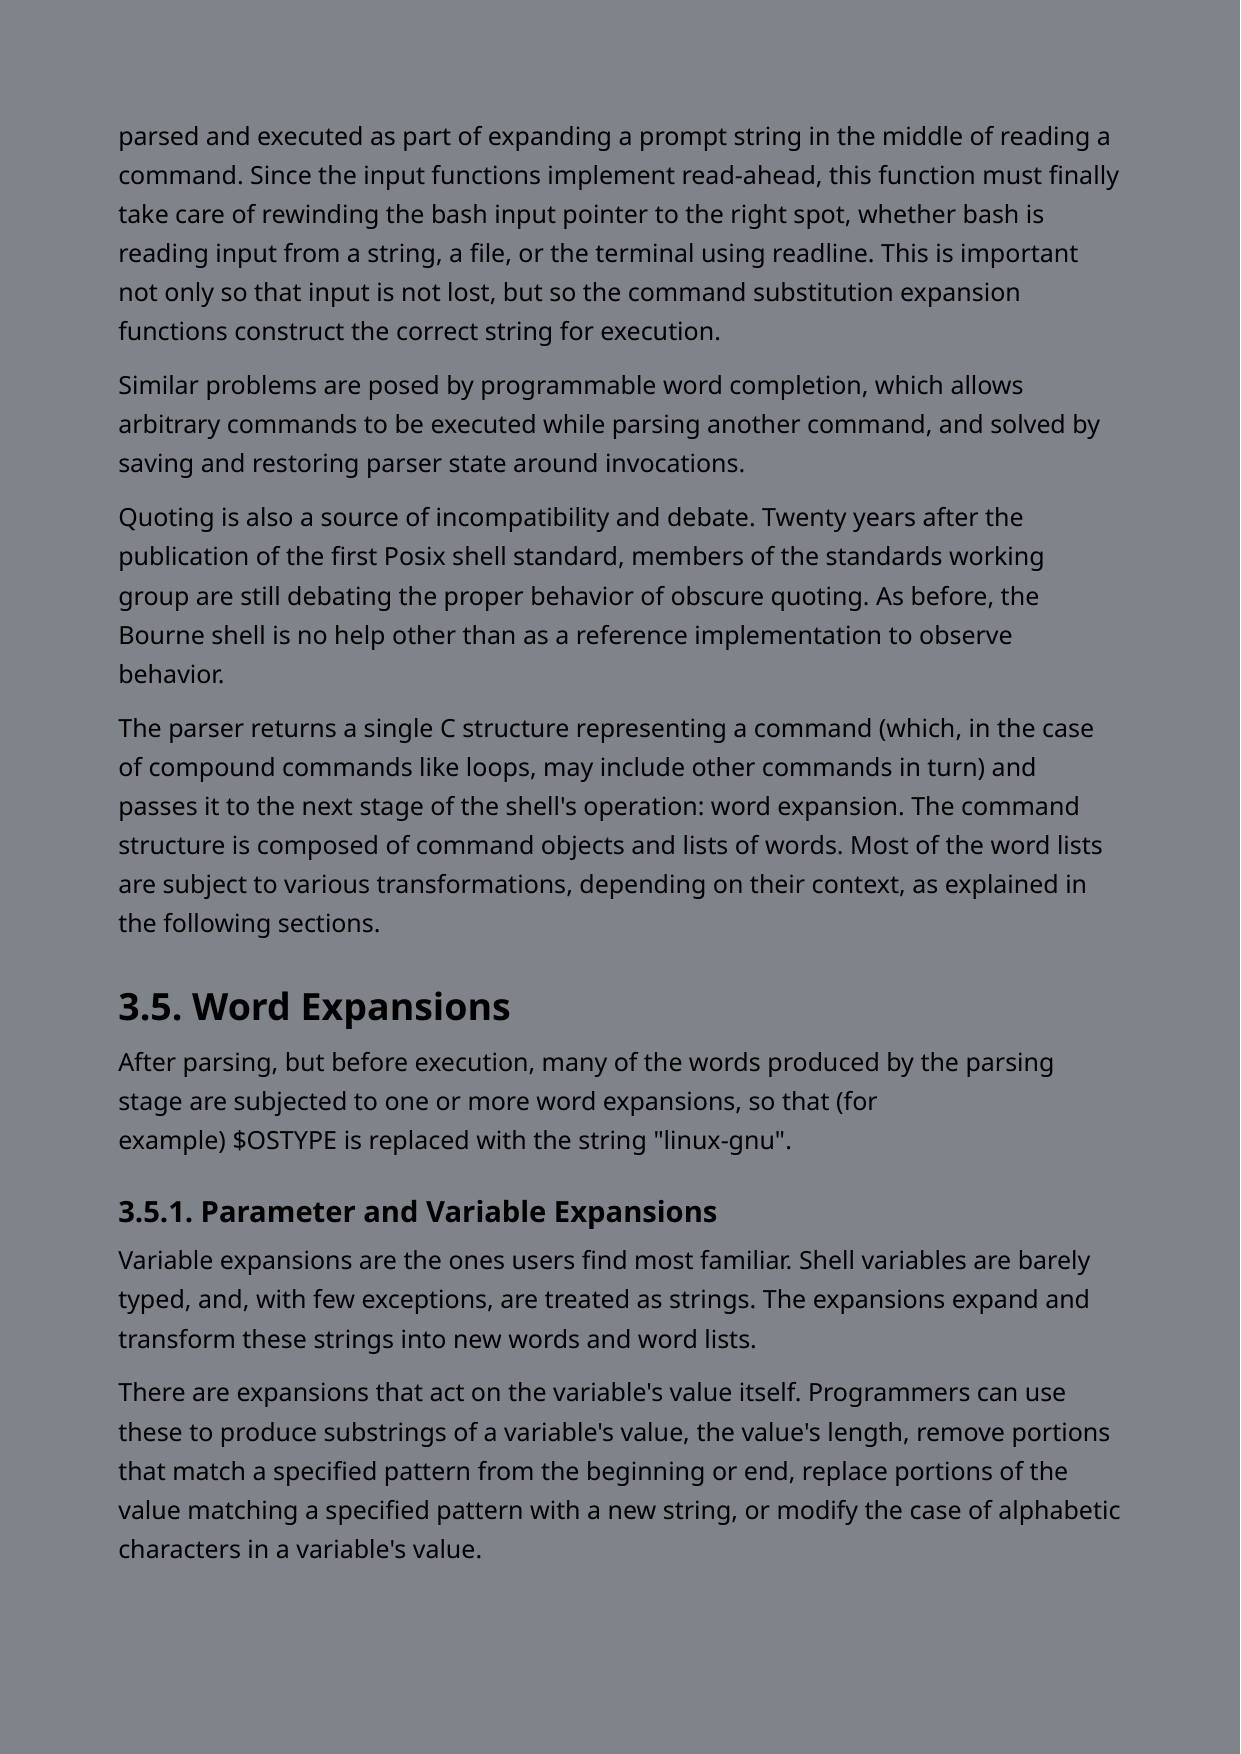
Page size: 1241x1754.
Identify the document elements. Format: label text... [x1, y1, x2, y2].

text Quoting is also a source of incompatibility and debate. Twenty years after the publication of the first Posix shell standard, members of the standards working group are still debating the proper behavior of obscure quoting. As before, the Bourne shell is no help other than as a reference implementation to observe behavior. [118, 500, 1122, 691]
text There are expansions that act on the variable's value itself. Programmers can use these to produce substrings of a variable's value, the value's length, remove portions that match a specified pattern from the beginning or end, replace portions of the value matching a specified pattern with a new string, or modify the case of alphabetic characters in a variable's value. [118, 1375, 1122, 1566]
text parsed and executed as part of expanding a prompt string in the middle of reading a command. Since the input functions implement read-ahead, this function must finally take care of rewinding the bash input pointer to the right spot, whether bash is reading input from a string, a file, or the terminal using readline. This is important not only so that input is not lost, but so the command substitution expansion functions construct the correct string for execution. [118, 118, 1122, 348]
text Similar problems are posed by programmable word completion, which allows arbitrary commands to be executed while parsing another command, and solved by saving and restoring parser state around invocations. [118, 368, 1122, 480]
text The parser returns a single C structure representing a command (which, in the case of compound commands like loops, may include other commands in turn) and passes it to the next stage of the shell's operation: word expansion. The command structure is composed of command objects and lists of words. Most of the word lists are subject to various transformations, depending on their context, as explained in the following sections. [118, 710, 1122, 940]
text After parsing, but before execution, many of the words produced by the parsing stage are subjected to one or more word expansions, so that (for example) $OSTYPE is replaced with the string "linux-gnu". [118, 1044, 1122, 1157]
subtitle 3.5. Word Expansions [118, 981, 1122, 1032]
text Variable expansions are the ones users find most familiar. Shell variables are barely typed, and, with few exceptions, are treated as strings. The expansions expand and transform these strings into new words and word lists. [118, 1243, 1122, 1355]
subtitle 3.5.1. Parameter and Variable Expansions [118, 1191, 1122, 1231]
